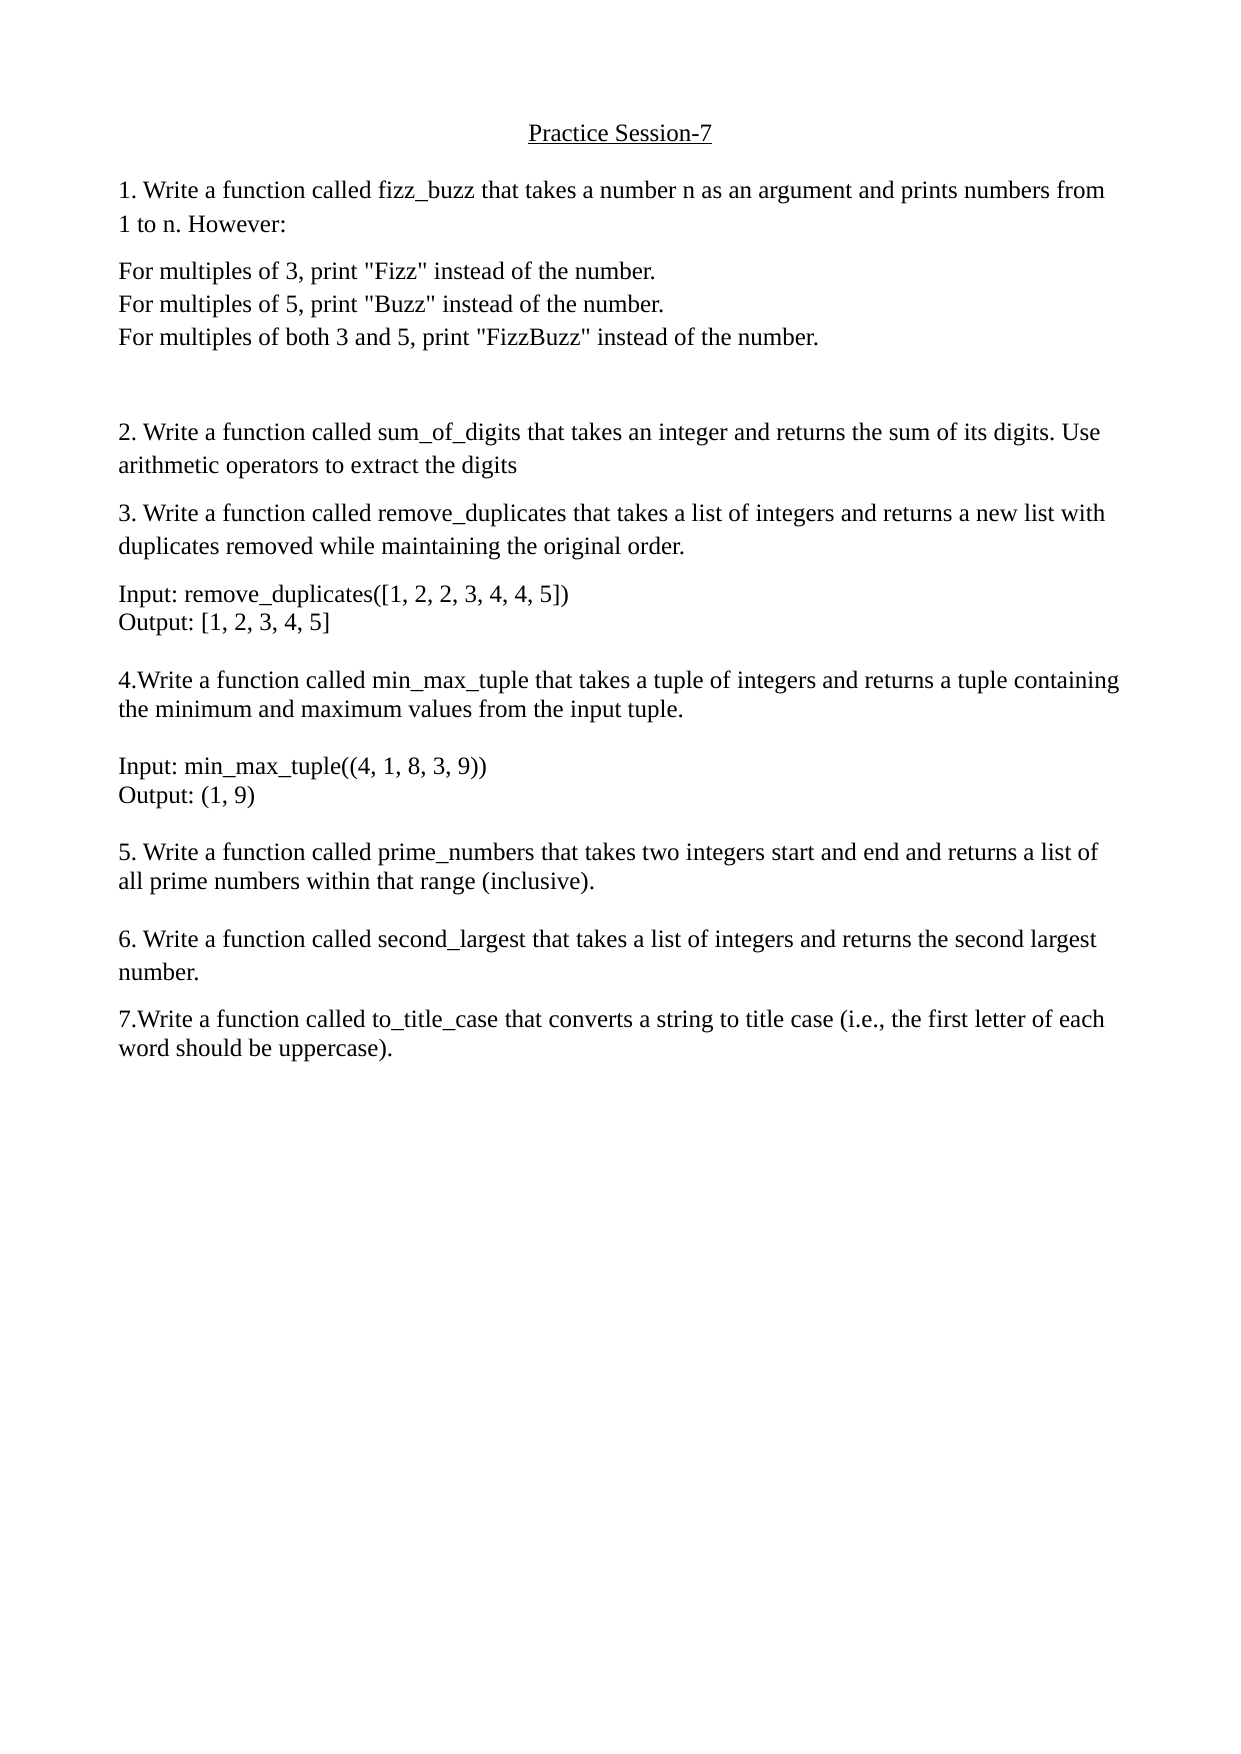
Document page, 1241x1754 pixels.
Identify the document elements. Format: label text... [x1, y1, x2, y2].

text Practice Session-7 [118, 118, 1122, 147]
text 1. Write a function called fizz_buzz that takes a number n as an argument and prints numbers from 1 to n. However: [118, 176, 1122, 237]
text Input: remove_duplicates([1, 2, 2, 3, 4, 4, 5]) Output: [1, 2, 3, 4, 5] [118, 579, 1122, 636]
text 7.Write a function called to_title_case that converts a string to title case (i.e., the first letter of each word should be uppercase). [118, 1004, 1122, 1062]
text 3. Write a function called remove_duplicates that takes a list of integers and returns a new list with duplicates removed while maintaining the original order. [118, 498, 1122, 560]
text For multiples of 5, print "Buzz" instead of the number. [118, 289, 1122, 318]
text 5. Write a function called prime_numbers that takes two integers start and end and returns a list of all prime numbers within that range (inclusive). [118, 837, 1122, 895]
text 4.Write a function called min_max_tuple that takes a tuple of integers and returns a tuple containing the minimum and maximum values from the input tuple. [118, 665, 1122, 722]
text Input: min_max_tuple((4, 1, 8, 3, 9)) Output: (1, 9) [118, 751, 1122, 809]
text For multiples of both 3 and 5, print "FizzBuzz" instead of the number. [118, 322, 1122, 351]
text 6. Write a function called second_largest that takes a list of integers and returns the second largest number. [118, 924, 1122, 986]
text For multiples of 3, print "Fizz" instead of the number. [118, 256, 1122, 285]
text 2. Write a function called sum_of_digits that takes an integer and returns the sum of its digits. Use arithmetic operators to extract the digits [118, 417, 1122, 479]
